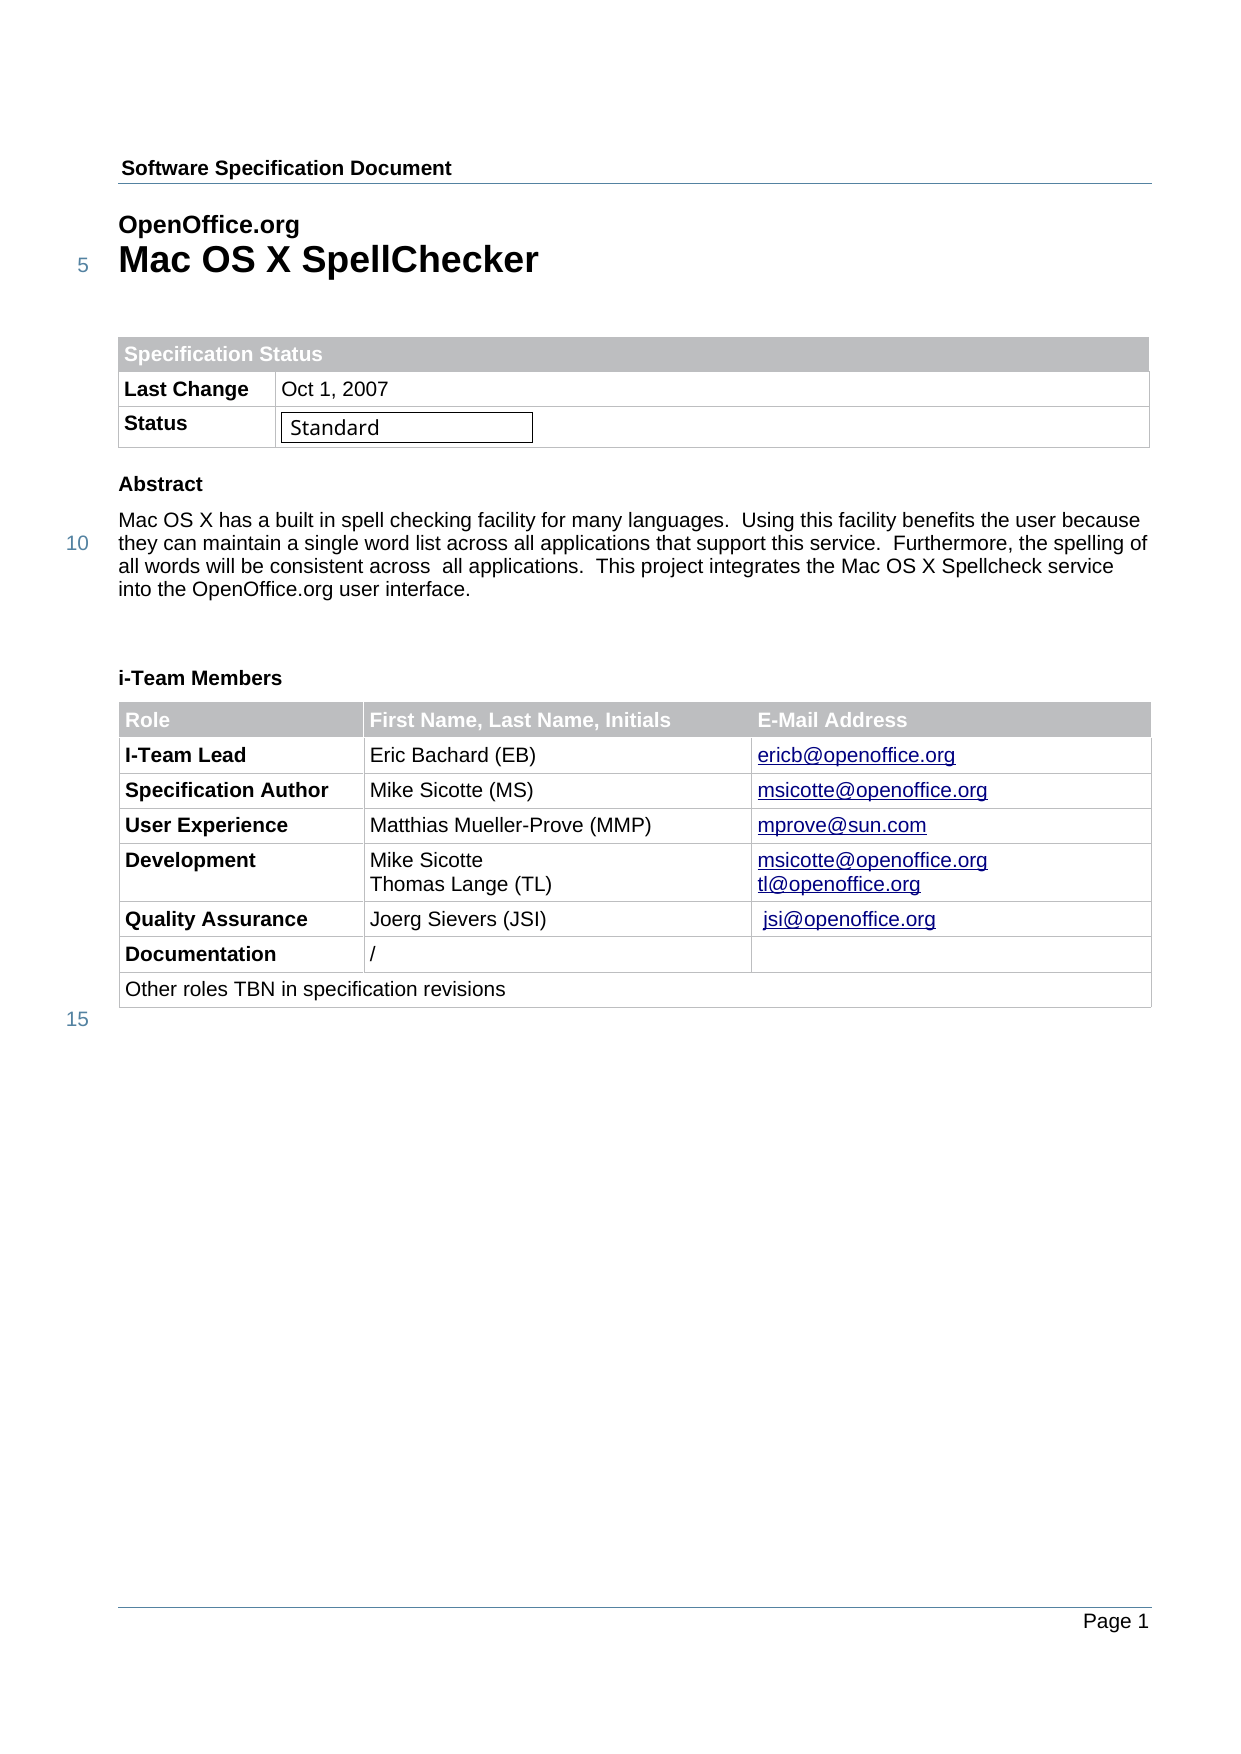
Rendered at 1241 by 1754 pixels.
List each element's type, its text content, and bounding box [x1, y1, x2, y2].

table_cell Documentation [120, 937, 363, 972]
table_cell Development [120, 844, 363, 901]
table_cell Mike Sicotte (MS) [365, 774, 751, 808]
table_cell Eric Bachard (EB) [365, 738, 751, 773]
text Mac OS X has a built in spell checking facility for many languages. Using this facility benefits the user because they can maintain a single word list across all applications that support this service. Furthermore, the spelling of all words will be consistent across all applications. This project integrates the Mac OS X Spellcheck service into the OpenOffice.org user interface. [118, 508, 1152, 601]
table_cell Mike Sicotte Thomas Lange (TL) [365, 844, 751, 901]
table_header Specification Status [118, 337, 1149, 371]
table_cell msicotte@openoffice.org [752, 774, 1151, 808]
table_cell Last Change [119, 372, 275, 406]
table_cell Oct 1, 2007 [276, 372, 1149, 406]
table_header E-Mail Address [751, 702, 1151, 737]
table_cell I-Team Lead [120, 738, 363, 773]
table_header Role [119, 702, 363, 737]
table_header First Name, Last Name, Initials [364, 702, 751, 737]
table_cell Status [119, 407, 275, 447]
table_cell Joerg Sievers (JSI) [365, 902, 751, 936]
table_cell / [365, 937, 751, 972]
table_cell PRELIMINARY status is the initial conception of a specification. STANDARD A specification with status Standard is considered to be stable and has the approval of the i-Team. OBSOLETE An Obsolete specification is a specification that has been identified unnecessary. For example due to; technology changes or changes in other standards or specifications. [276, 407, 1149, 447]
table_cell mprove@sun.com [752, 809, 1151, 843]
text Mac OS X SpellChecker [118, 239, 1152, 281]
table_cell User Experience [120, 809, 363, 843]
text OpenOffice.org [118, 211, 1152, 239]
table_cell Quality Assurance [120, 902, 363, 936]
table_cell [752, 937, 1151, 972]
text Software Specification Document [118, 154, 1152, 183]
table_cell Specification Author [120, 774, 363, 808]
table_cell jsi@openoffice.org [752, 902, 1151, 936]
subtitle Abstract [118, 472, 1152, 496]
table_cell msicotte@openoffice.org tl@openoffice.org [752, 844, 1151, 901]
table_cell Other roles TBN in specification revisions [120, 973, 1151, 1007]
subtitle i-Team Members [118, 667, 1152, 690]
table_cell ericb@openoffice.org [752, 738, 1151, 773]
table_cell Matthias Mueller-Prove (MMP) [365, 809, 751, 843]
